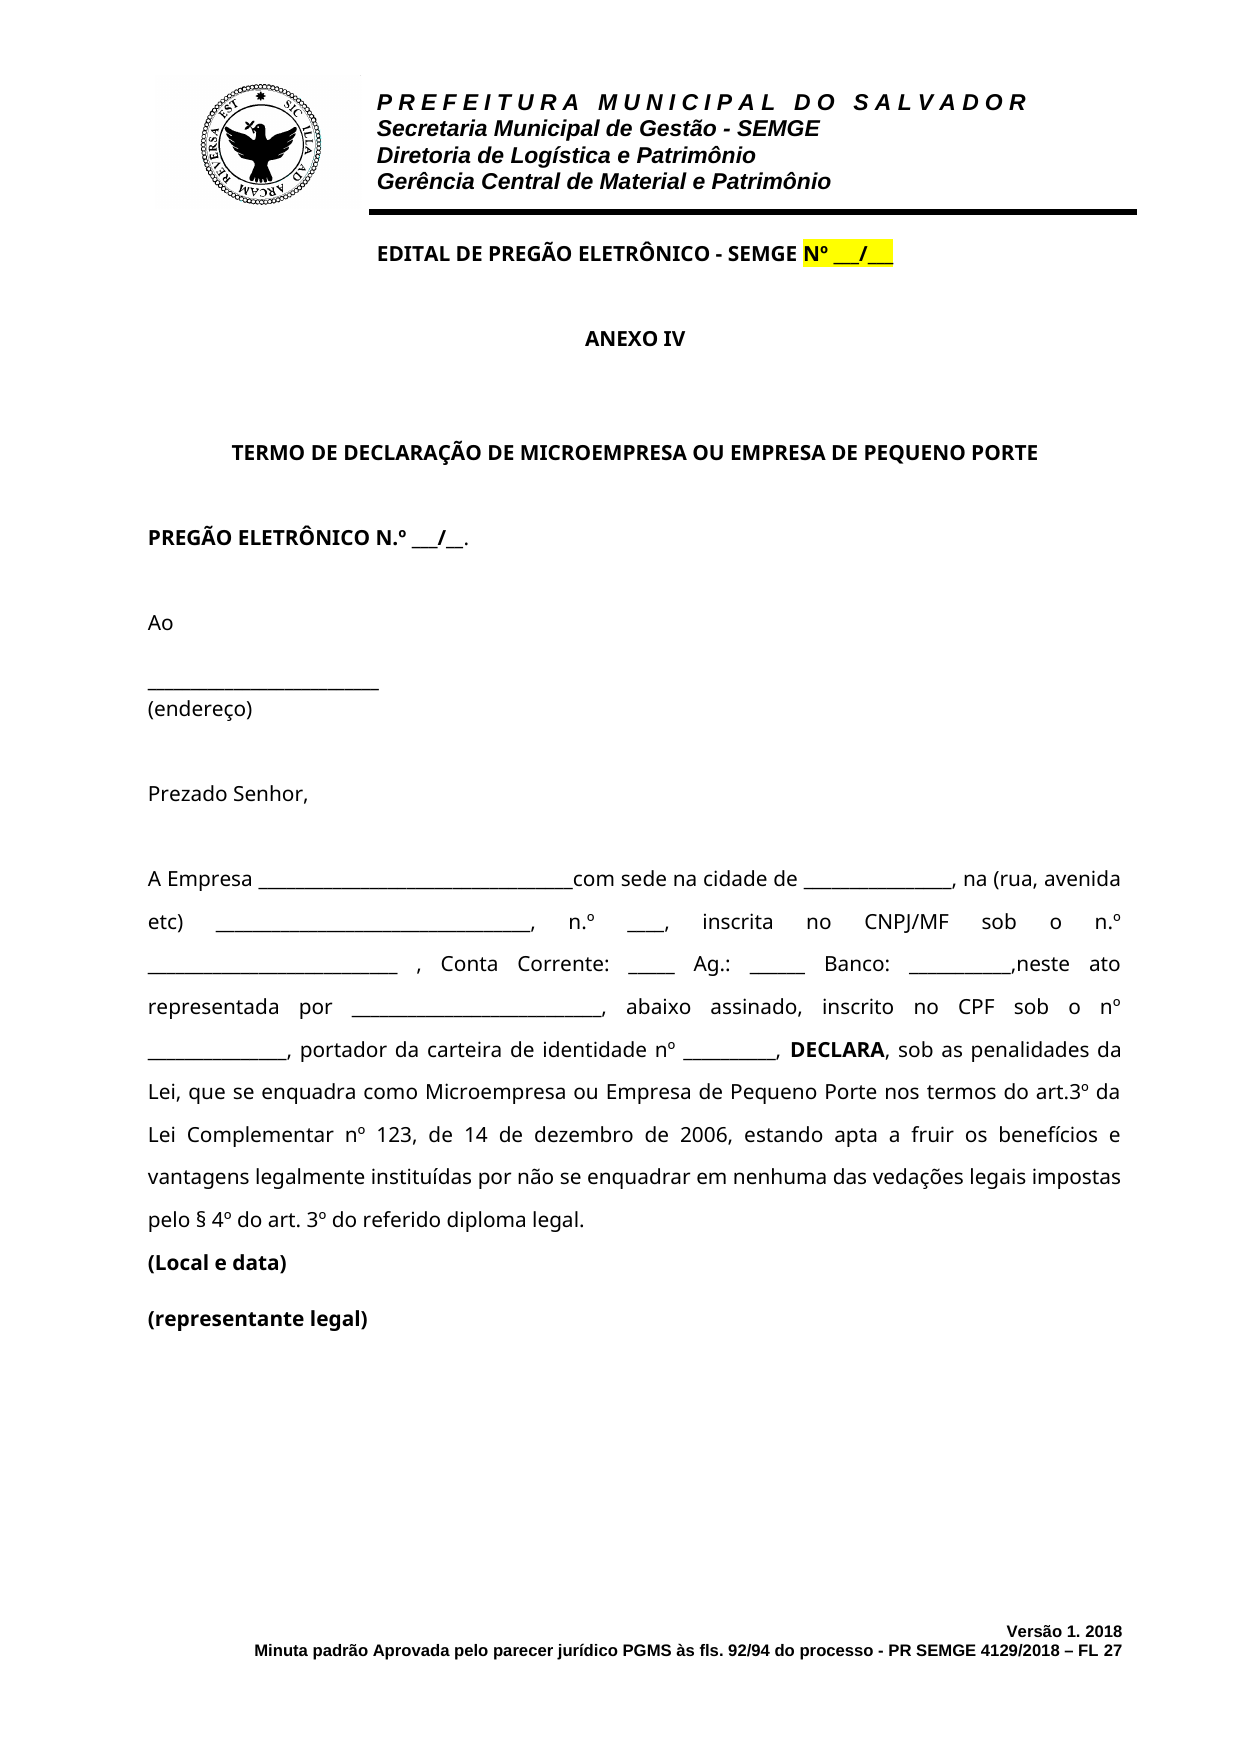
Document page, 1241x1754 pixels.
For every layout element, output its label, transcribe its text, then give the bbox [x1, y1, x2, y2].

text EDITAL DE PREGÃO ELETRÔNICO - SEMGE Nº ___/___ [148, 239, 1122, 267]
text (Local e data) [148, 1248, 1122, 1276]
text TERMO DE DECLARAÇÃO DE MICROEMPRESA OU EMPRESA DE PEQUENO PORTE [148, 438, 1122, 466]
text ANEXO IV [148, 324, 1122, 352]
picture [155, 75, 362, 209]
text Ao [148, 608, 1122, 637]
text (representante legal) [148, 1304, 1122, 1333]
text Prezado Senhor, [148, 779, 1122, 807]
text ___________________________ [148, 665, 1122, 694]
text A Empresa __________________________________com sede na cidade de ________________, na (rua, avenida etc) __________________________________, n.º ____, inscrita no CNPJ/MF sob o n.º ___________________________ , Conta Corrente: _____ Ag.: ______ Banco: ___________,neste ato representada por ___________________________, abaixo assinado, inscrito no CPF sob o nº _______________, portador da carteira de identidade nº __________, DECLARA, sob as penalidades da Lei, que se enquadra como Microempresa ou Empresa de Pequeno Porte nos termos do art.3º da Lei Complementar nº 123, de 14 de dezembro de 2006, estando apta a fruir os benefícios e vantagens legalmente instituídas por não se enquadrar em nenhuma das vedações legais impostas pelo § 4º do art. 3º do referido diploma legal. [148, 864, 1122, 1233]
text (endereço) [148, 694, 1122, 722]
text PREGÃO ELETRÔNICO N.º ___/__. [148, 523, 1122, 552]
